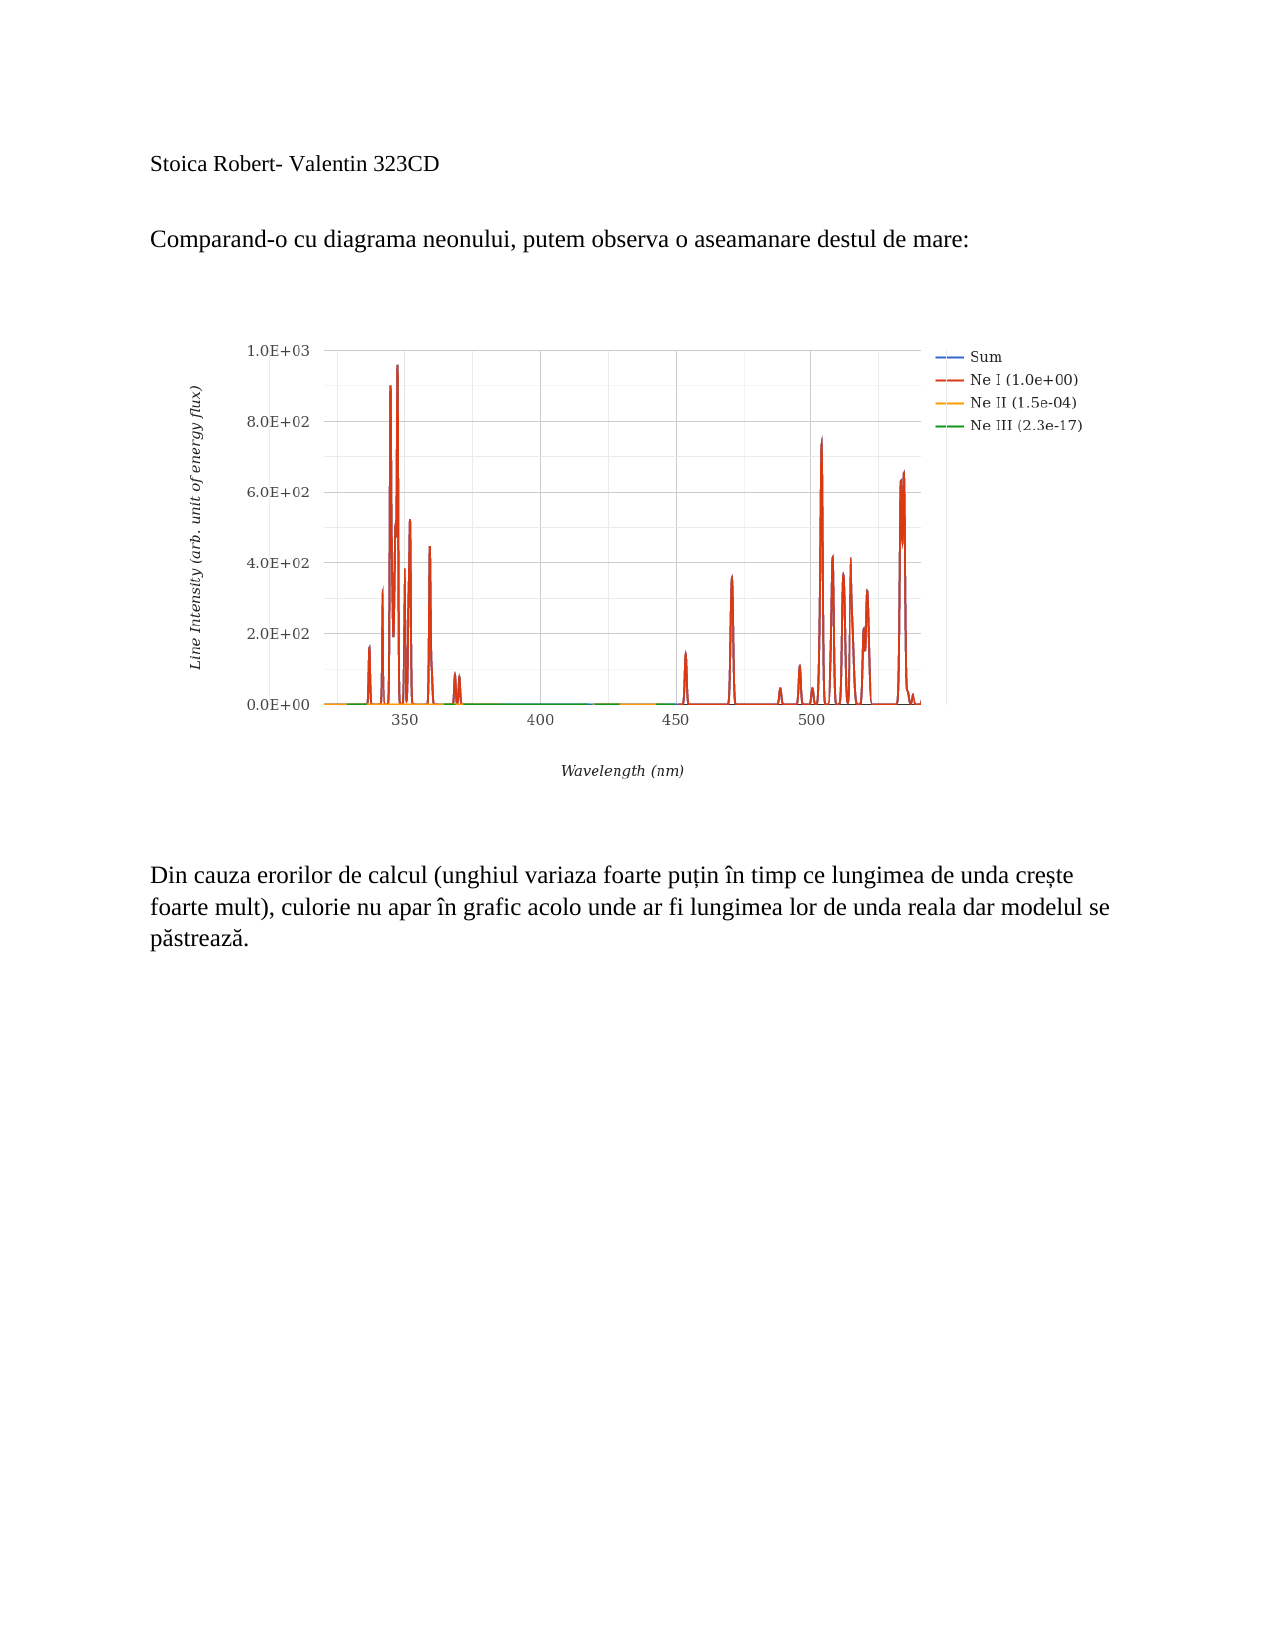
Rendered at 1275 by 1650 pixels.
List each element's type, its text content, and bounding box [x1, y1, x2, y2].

picture [150, 255, 1125, 800]
list Din cauza erorilor de calcul (unghiul variaza foarte puțin în timp ce lungimea de unda crește foarte mult), culorie nu apar în grafic acolo unde ar fi lungimea lor de unda reala dar modelul se păstrează. [150, 861, 1125, 951]
list Comparand-o cu diagrama neonului, putem observa o aseamanare destul de mare: [150, 224, 1125, 253]
